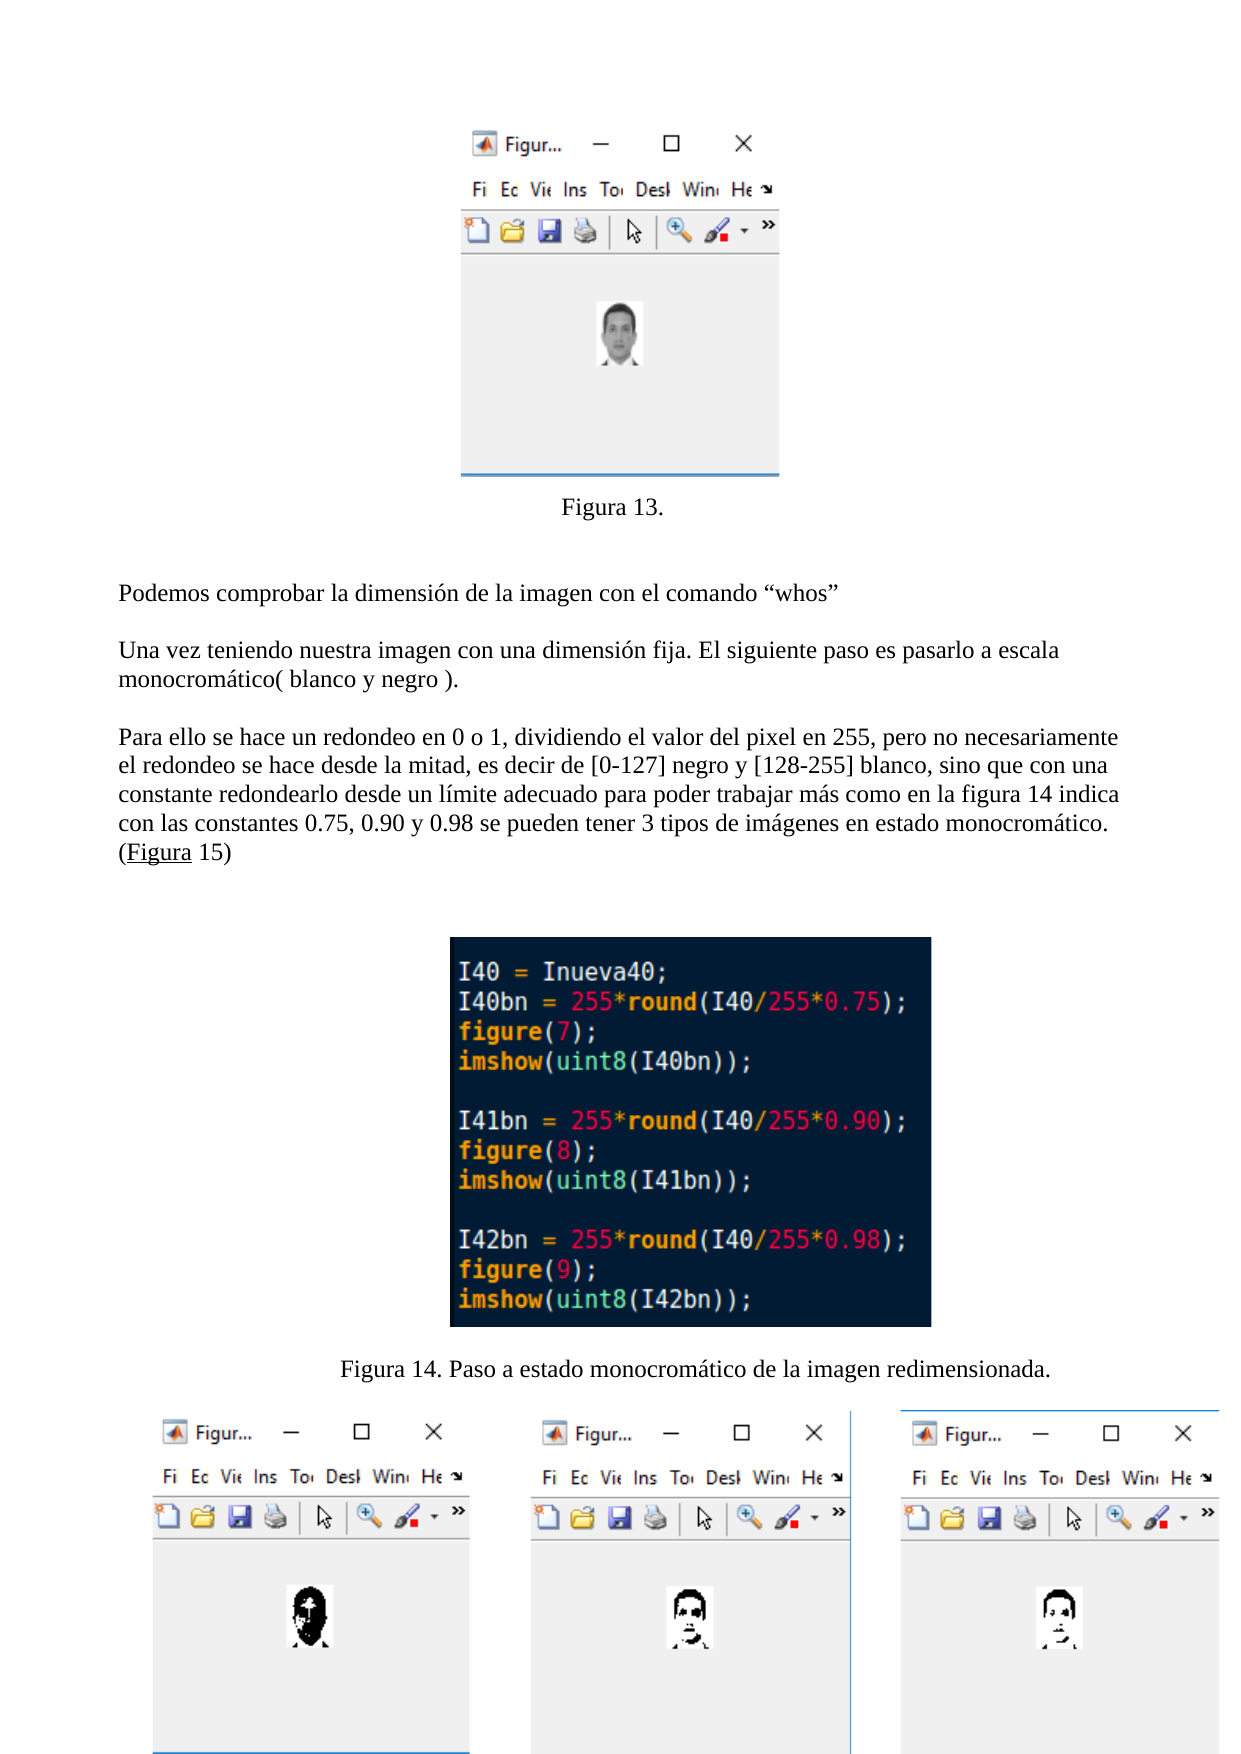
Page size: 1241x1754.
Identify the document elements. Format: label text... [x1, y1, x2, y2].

text Figura 13. [118, 492, 1122, 521]
text Para ello se hace un redondeo en 0 o 1, dividiendo el valor del pixel en 255, pero no necesariamente el redondeo se hace desde la mitad, es decir de [0-127] negro y [128-255] blanco, sino que con una constante redondearlo desde un límite adecuado para poder trabajar más como en la figura 14 indica con las constantes 0.75, 0.90 y 0.98 se pueden tener 3 tipos de imágenes en estado monocromático. (Figura 15) [118, 722, 1122, 866]
picture [530, 1411, 852, 1754]
picture [450, 937, 932, 1327]
text Podemos comprobar la dimensión de la imagen con el comando “whos” [118, 578, 1122, 607]
picture [460, 121, 780, 477]
picture [900, 1410, 1221, 1754]
text Una vez teniendo nuestra imagen con una dimensión fija. El siguiente paso es pasarlo a escala monocromático( blanco y negro ). [118, 636, 1122, 693]
text Figura 14. Paso a estado monocromático de la imagen redimensionada. [118, 1354, 1122, 1383]
picture [152, 1410, 470, 1754]
